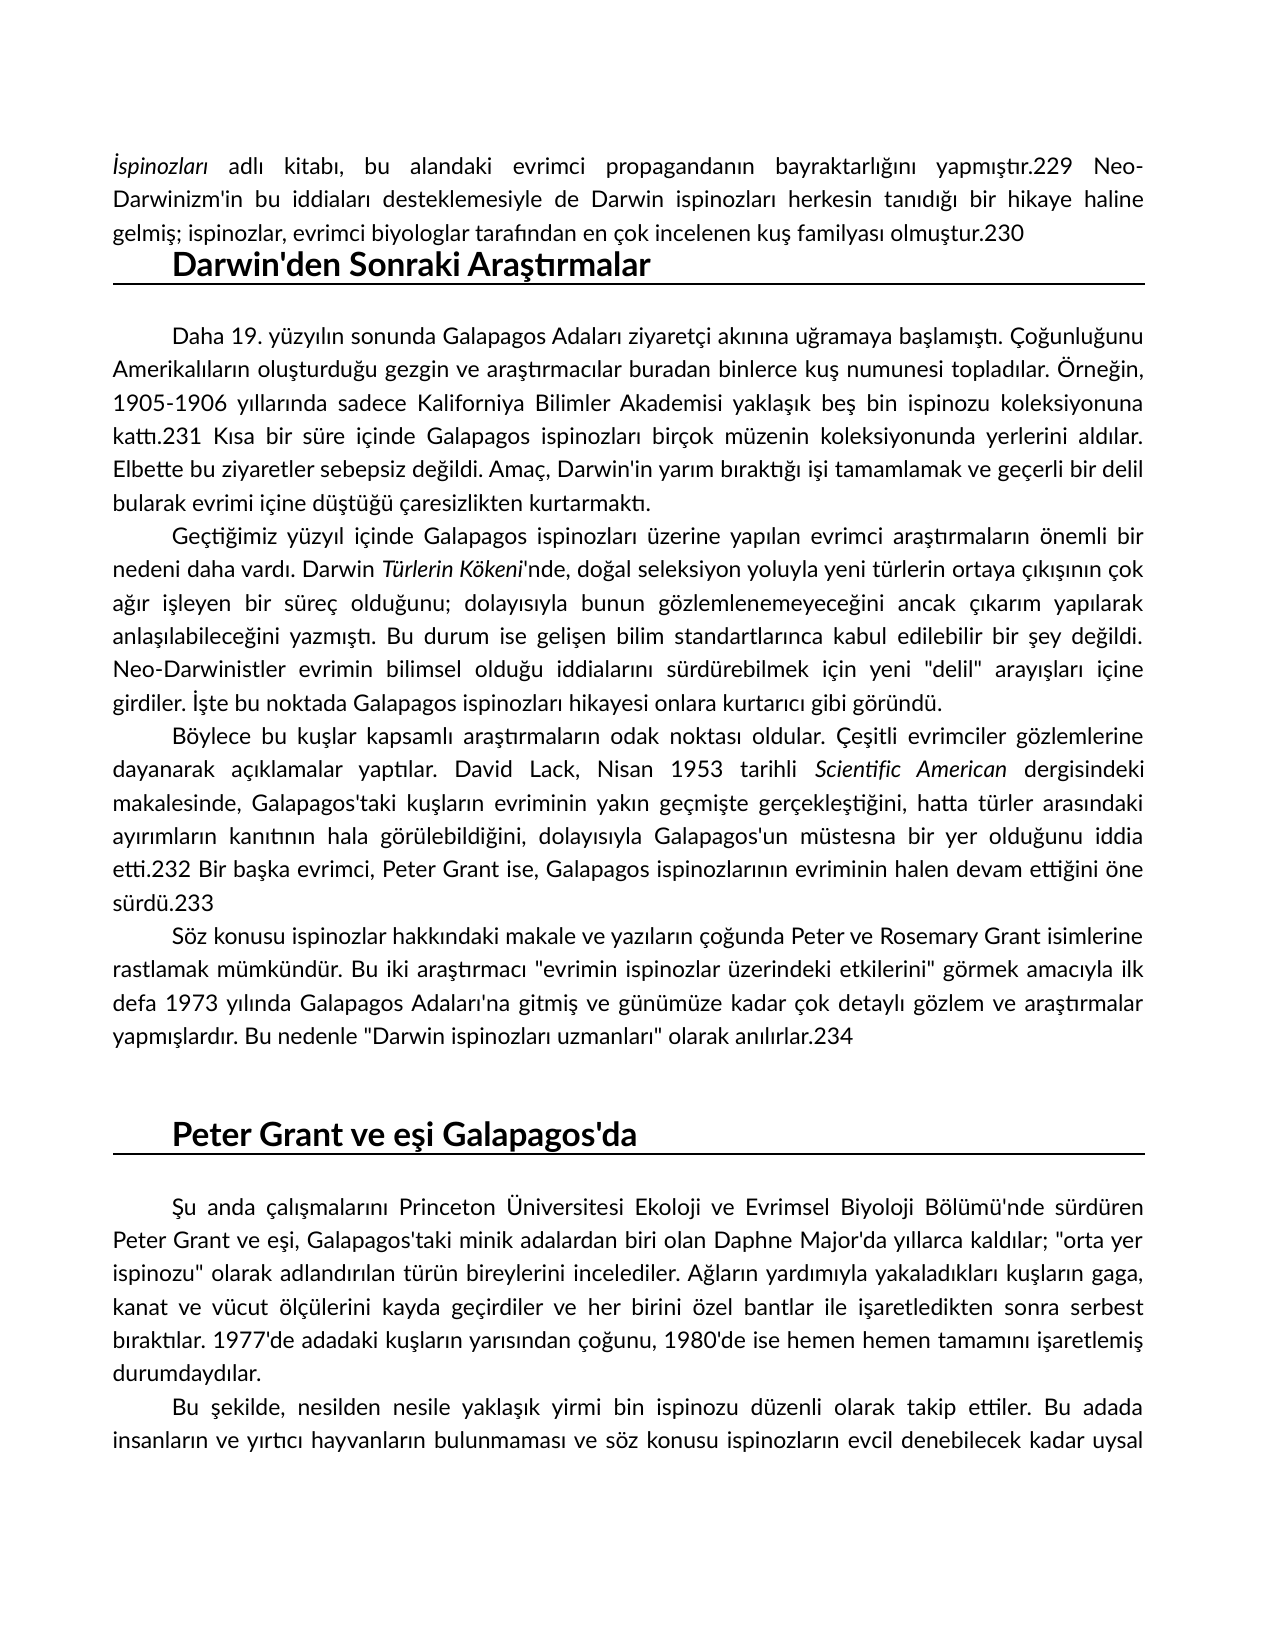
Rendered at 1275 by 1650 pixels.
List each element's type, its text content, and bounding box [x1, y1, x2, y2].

text Daha 19. yüzyılın sonunda Galapagos Adaları ziyaretçi akınına uğramaya başlamıştı. Çoğunluğunu Amerikalıların oluşturduğu gezgin ve araştırmacılar buradan binlerce kuş numunesi topladılar. Örneğin, 1905-1906 yıllarında sadece Kaliforniya Bilimler Akademisi yaklaşık beş bin ispinozu koleksiyonuna kattı.231 Kısa bir süre içinde Galapagos ispinozları birçok müzenin koleksiyonunda yerlerini aldılar. Elbette bu ziyaretler sebepsiz değildi. Amaç, Darwin'in yarım bıraktığı işi tamamlamak ve geçerli bir delil bularak evrimi içine düştüğü çaresizlikten kurtarmaktı. [112, 318, 1145, 518]
text Böylece bu kuşlar kapsamlı araştırmaların odak noktası oldular. Çeşitli evrimciler gözlemlerine dayanarak açıklamalar yaptılar. David Lack, Nisan 1953 tarihli Scientific American dergisindeki makalesinde, Galapagos'taki kuşların evriminin yakın geçmişte gerçekleştiğini, hatta türler arasındaki ayırımların kanıtının hala görülebildiğini, dolayısıyla Galapagos'un müstesna bir yer olduğunu iddia etti.232 Bir başka evrimci, Peter Grant ise, Galapagos ispinozlarının evriminin halen devam ettiğini öne sürdü.233 [112, 718, 1145, 918]
text Geçtiğimiz yüzyıl içinde Galapagos ispinozları üzerine yapılan evrimci araştırmaların önemli bir nedeni daha vardı. Darwin Türlerin Kökeni'nde, doğal seleksiyon yoluyla yeni türlerin ortaya çıkışının çok ağır işleyen bir süreç olduğunu; dolayısıyla bunun gözlemlenemeyeceğini ancak çıkarım yapılarak anlaşılabileceğini yazmıştı. Bu durum ise gelişen bilim standartlarınca kabul edilebilir bir şey değildi. Neo-Darwinistler evrimin bilimsel olduğu iddialarını sürdürebilmek için yeni "delil" arayışları içine girdiler. İşte bu noktada Galapagos ispinozları hikayesi onlara kurtarıcı gibi göründü. [112, 518, 1145, 718]
text İspinozları adlı kitabı, bu alandaki evrimci propagandanın bayraktarlığını yapmıştır.229 Neo-Darwinizm'in bu iddiaları desteklemesiyle de Darwin ispinozları herkesin tanıdığı bir hikaye haline gelmiş; ispinozlar, evrimci biyologlar tarafından en çok incelenen kuş familyası olmuştur.230 [112, 148, 1145, 248]
text Peter Grant ve eşi Galapagos'da [112, 1118, 1145, 1155]
text Darwin'den Sonraki Araştırmalar [112, 248, 1145, 284]
text Bu şekilde, nesilden nesile yaklaşık yirmi bin ispinozu düzenli olarak takip ettiler. Bu adada insanların ve yırtıcı hayvanların bulunmaması ve söz konusu ispinozların evcil denebilecek kadar uysal [112, 1388, 1145, 1455]
text Söz konusu ispinozlar hakkındaki makale ve yazıların çoğunda Peter ve Rosemary Grant isimlerine rastlamak mümkündür. Bu iki araştırmacı "evrimin ispinozlar üzerindeki etkilerini" görmek amacıyla ilk defa 1973 yılında Galapagos Adaları'na gitmiş ve günümüze kadar çok detaylı gözlem ve araştırmalar yapmışlardır. Bu nedenle "Darwin ispinozları uzmanları" olarak anılırlar.234 [112, 918, 1145, 1051]
text Şu anda çalışmalarını Princeton Üniversitesi Ekoloji ve Evrimsel Biyoloji Bölümü'nde sürdüren Peter Grant ve eşi, Galapagos'taki minik adalardan biri olan Daphne Major'da yıllarca kaldılar; "orta yer ispinozu" olarak adlandırılan türün bireylerini incelediler. Ağların yardımıyla yakaladıkları kuşların gaga, kanat ve vücut ölçülerini kayda geçirdiler ve her birini özel bantlar ile işaretledikten sonra serbest bıraktılar. 1977'de adadaki kuşların yarısından çoğunu, 1980'de ise hemen hemen tamamını işaretlemiş durumdaydılar. [112, 1188, 1145, 1388]
